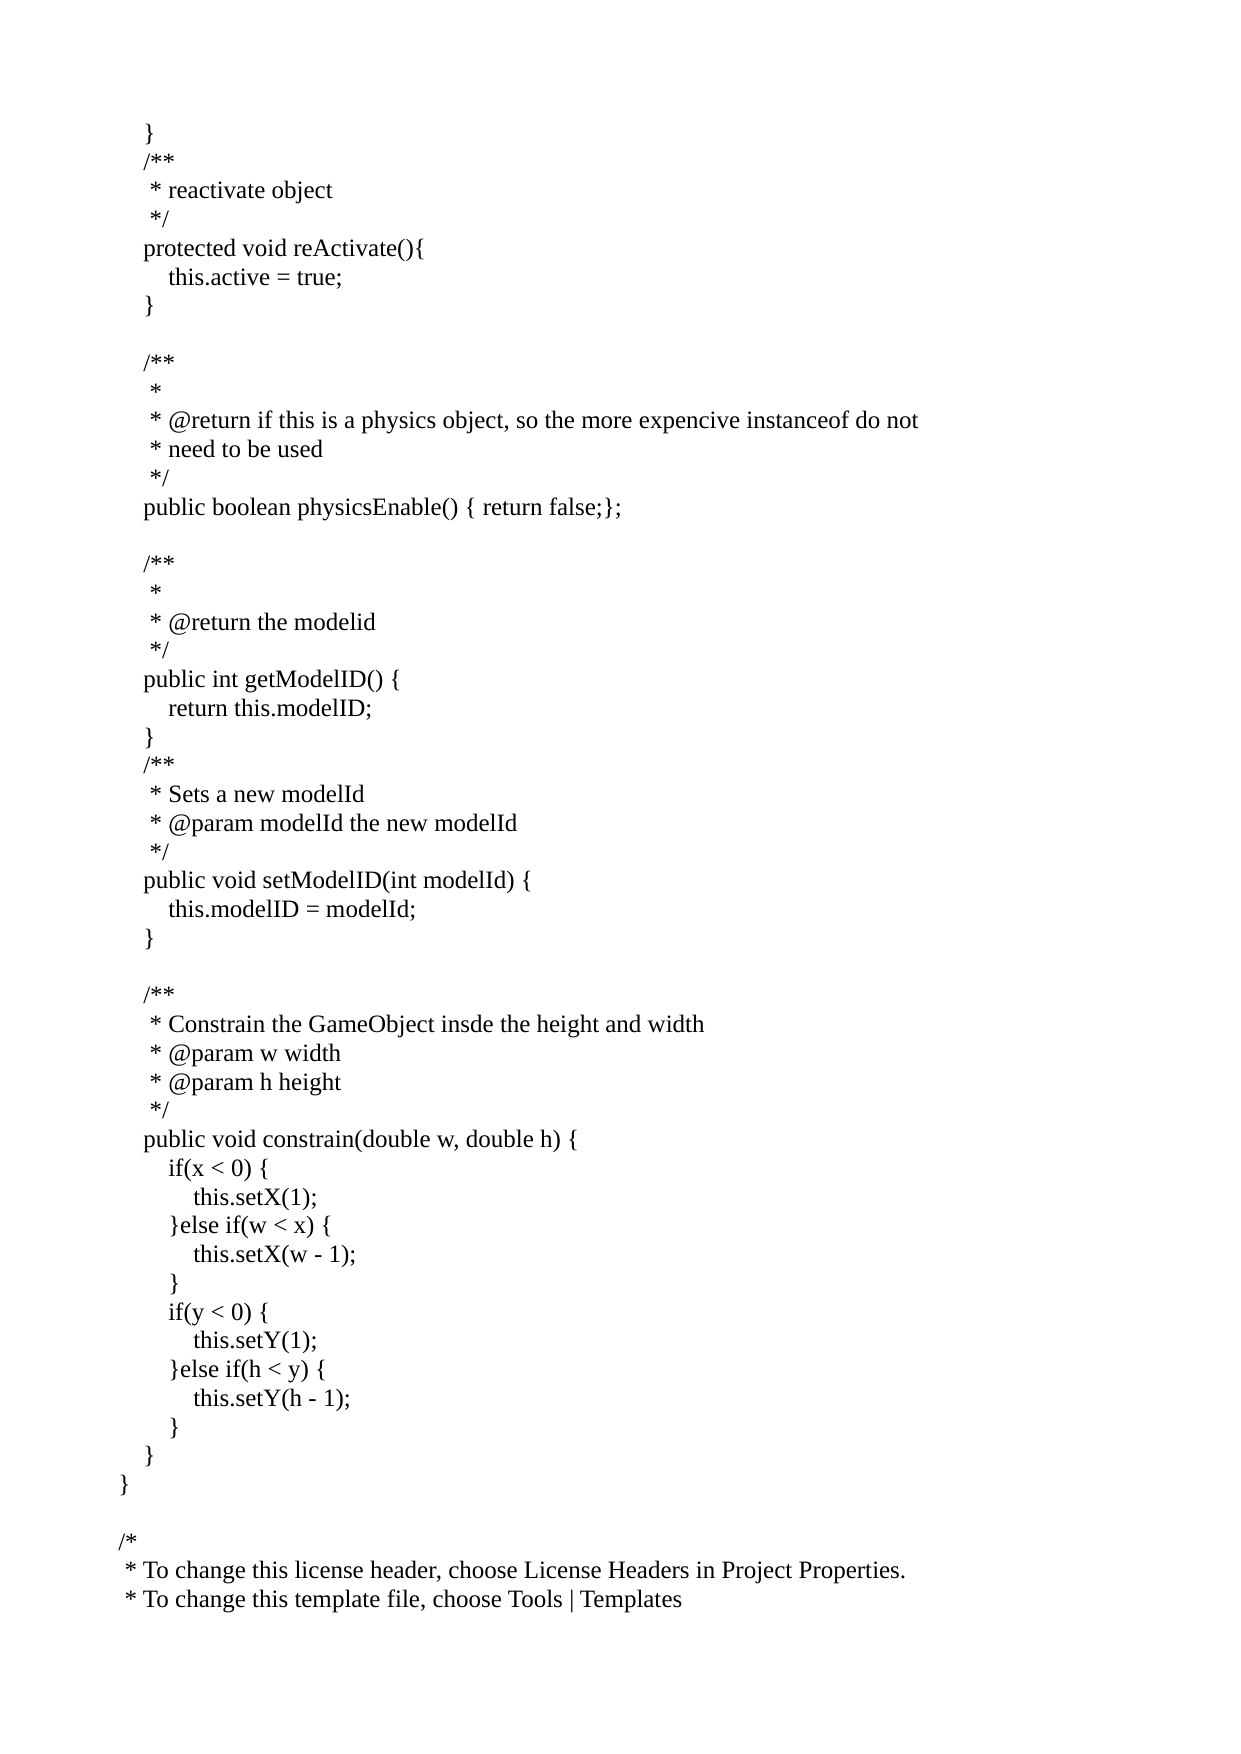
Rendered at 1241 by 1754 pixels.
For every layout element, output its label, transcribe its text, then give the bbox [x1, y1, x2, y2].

text */ [118, 1096, 1122, 1124]
text } [118, 1441, 1122, 1469]
text this.setX(w - 1); [118, 1239, 1122, 1268]
text /* [118, 1527, 1122, 1556]
text * @param h height [118, 1067, 1122, 1096]
text /** [118, 549, 1122, 578]
text * Sets a new modelId [118, 779, 1122, 808]
text * reactivate object [118, 176, 1122, 204]
text this.setX(1); [118, 1182, 1122, 1211]
text } [118, 291, 1122, 319]
text } [118, 1469, 1122, 1498]
text if(y < 0) { [118, 1297, 1122, 1326]
text public void constrain(double w, double h) { [118, 1124, 1122, 1153]
text this.modelID = modelId; [118, 894, 1122, 923]
text * [118, 377, 1122, 406]
text */ [118, 837, 1122, 866]
text * @return the modelid [118, 607, 1122, 636]
text } [118, 923, 1122, 952]
text public boolean physicsEnable() { return false;}; [118, 492, 1122, 521]
text /** [118, 147, 1122, 176]
text } [118, 118, 1122, 147]
text /** [118, 751, 1122, 779]
text return this.modelID; [118, 693, 1122, 722]
text public int getModelID() { [118, 664, 1122, 693]
text * @return if this is a physics object, so the more expencive instanceof do not [118, 406, 1122, 434]
text /** [118, 348, 1122, 377]
text */ [118, 636, 1122, 664]
text } [118, 722, 1122, 751]
text * Constrain the GameObject insde the height and width [118, 1009, 1122, 1038]
text */ [118, 204, 1122, 233]
text * To change this template file, choose Tools | Templates [118, 1584, 1122, 1613]
text /** [118, 981, 1122, 1009]
text this.setY(h - 1); [118, 1383, 1122, 1412]
text * @param modelId the new modelId [118, 808, 1122, 837]
text this.setY(1); [118, 1326, 1122, 1354]
text } [118, 1412, 1122, 1441]
text }else if(w < x) { [118, 1211, 1122, 1239]
text } [118, 1268, 1122, 1297]
text */ [118, 463, 1122, 492]
text }else if(h < y) { [118, 1354, 1122, 1383]
text * @param w width [118, 1038, 1122, 1067]
text protected void reActivate(){ [118, 233, 1122, 262]
text if(x < 0) { [118, 1153, 1122, 1182]
text * To change this license header, choose License Headers in Project Properties. [118, 1556, 1122, 1584]
text public void setModelID(int modelId) { [118, 866, 1122, 894]
text * need to be used [118, 434, 1122, 463]
text * [118, 578, 1122, 607]
text this.active = true; [118, 262, 1122, 291]
